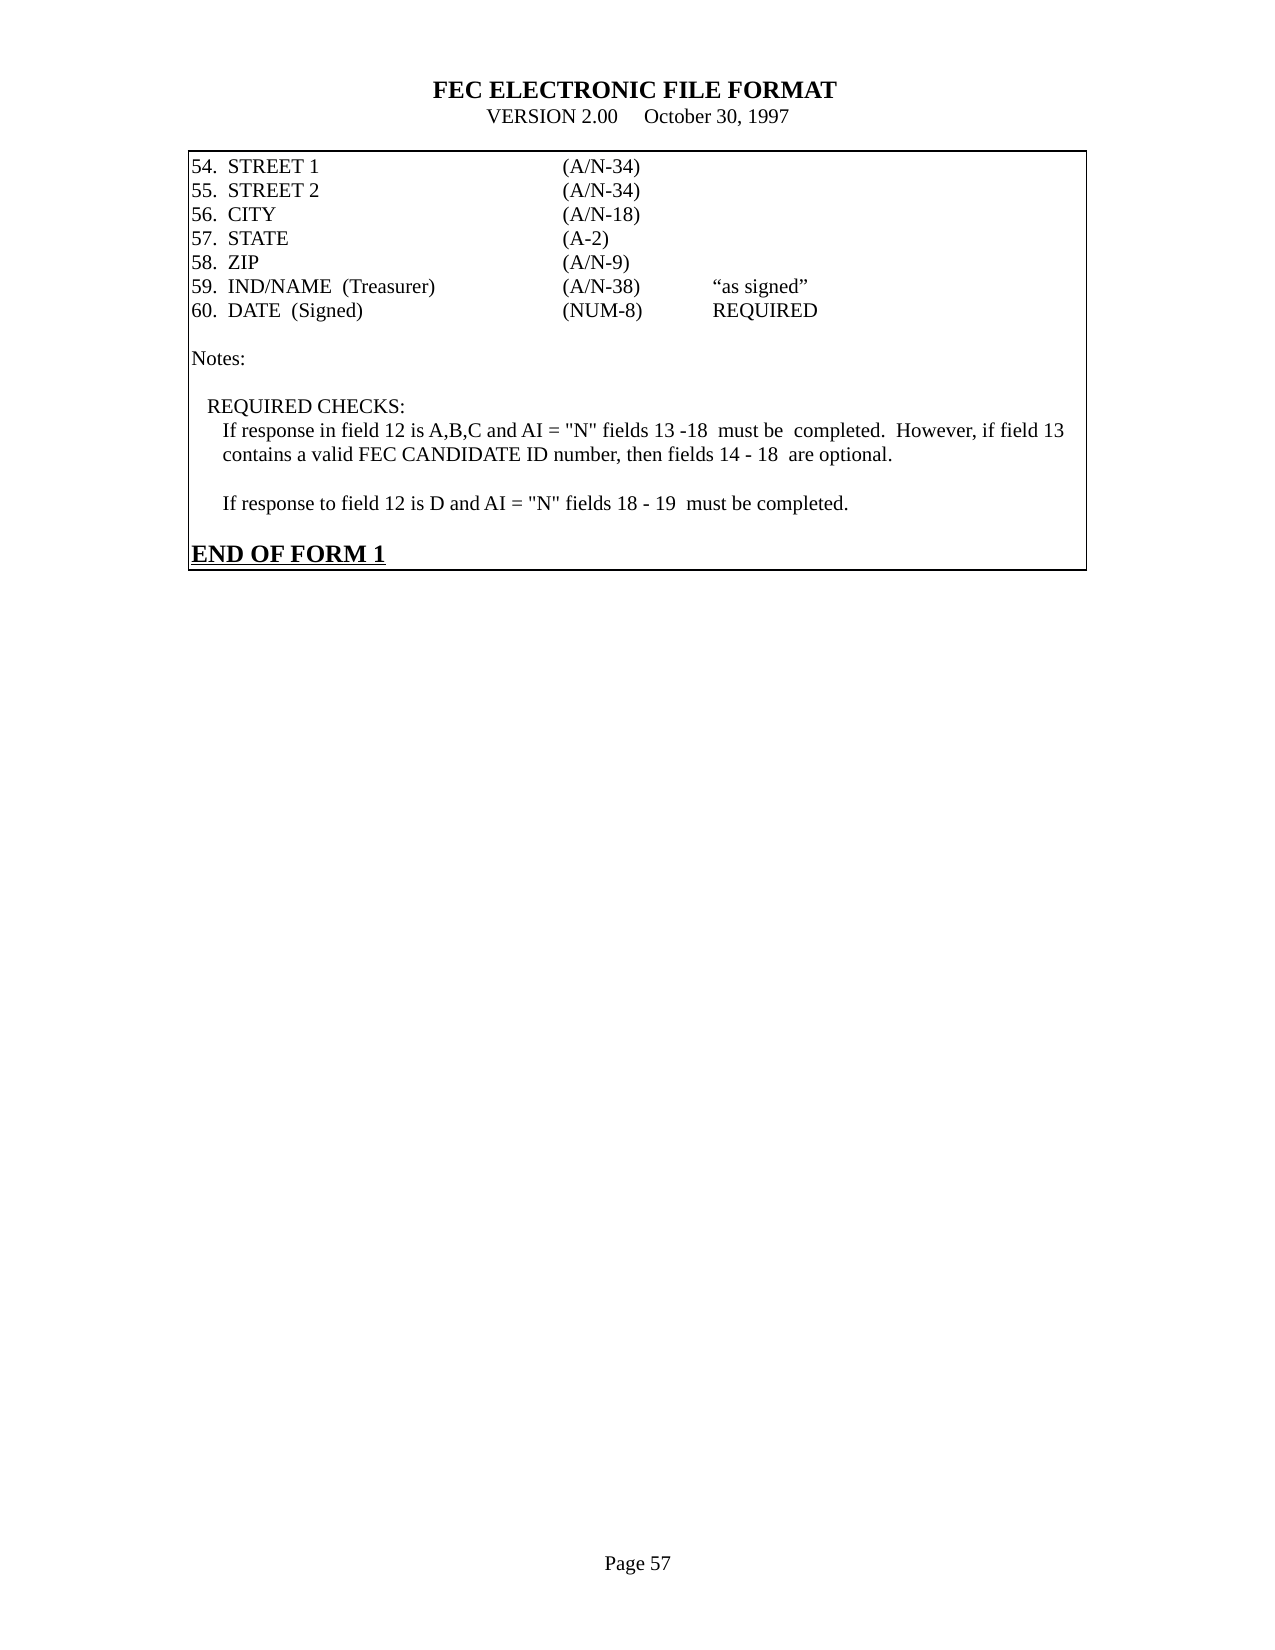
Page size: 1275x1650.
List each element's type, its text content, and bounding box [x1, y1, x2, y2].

text 56. CITY (A/N-18) [189, 198, 1086, 222]
text 55. STREET 2 (A/N-34) [189, 174, 1086, 198]
text contains a valid FEC CANDIDATE ID number, then fields 14 - 18 are optional. [189, 439, 1086, 466]
text 60. DATE (Signed) (NUM-8) REQUIRED [189, 294, 1086, 322]
text 58. ZIP (A/N-9) [189, 246, 1086, 270]
text 54. STREET 1 (A/N-34) [189, 152, 1086, 174]
text 59. IND/NAME (Treasurer) (A/N-38) “as signed” [189, 270, 1086, 294]
text Notes: [189, 342, 1086, 370]
text REQUIRED CHECKS: [189, 391, 1086, 415]
text 57. STATE (A-2) [189, 222, 1086, 246]
text If response in field 12 is A,B,C and AI = "N" fields 13 -18 must be completed. However, if field 13 [189, 415, 1086, 439]
text END OF FORM 1 [189, 535, 1086, 569]
text If response to field 12 is D and AI = "N" fields 18 - 19 must be completed. [189, 487, 1086, 514]
